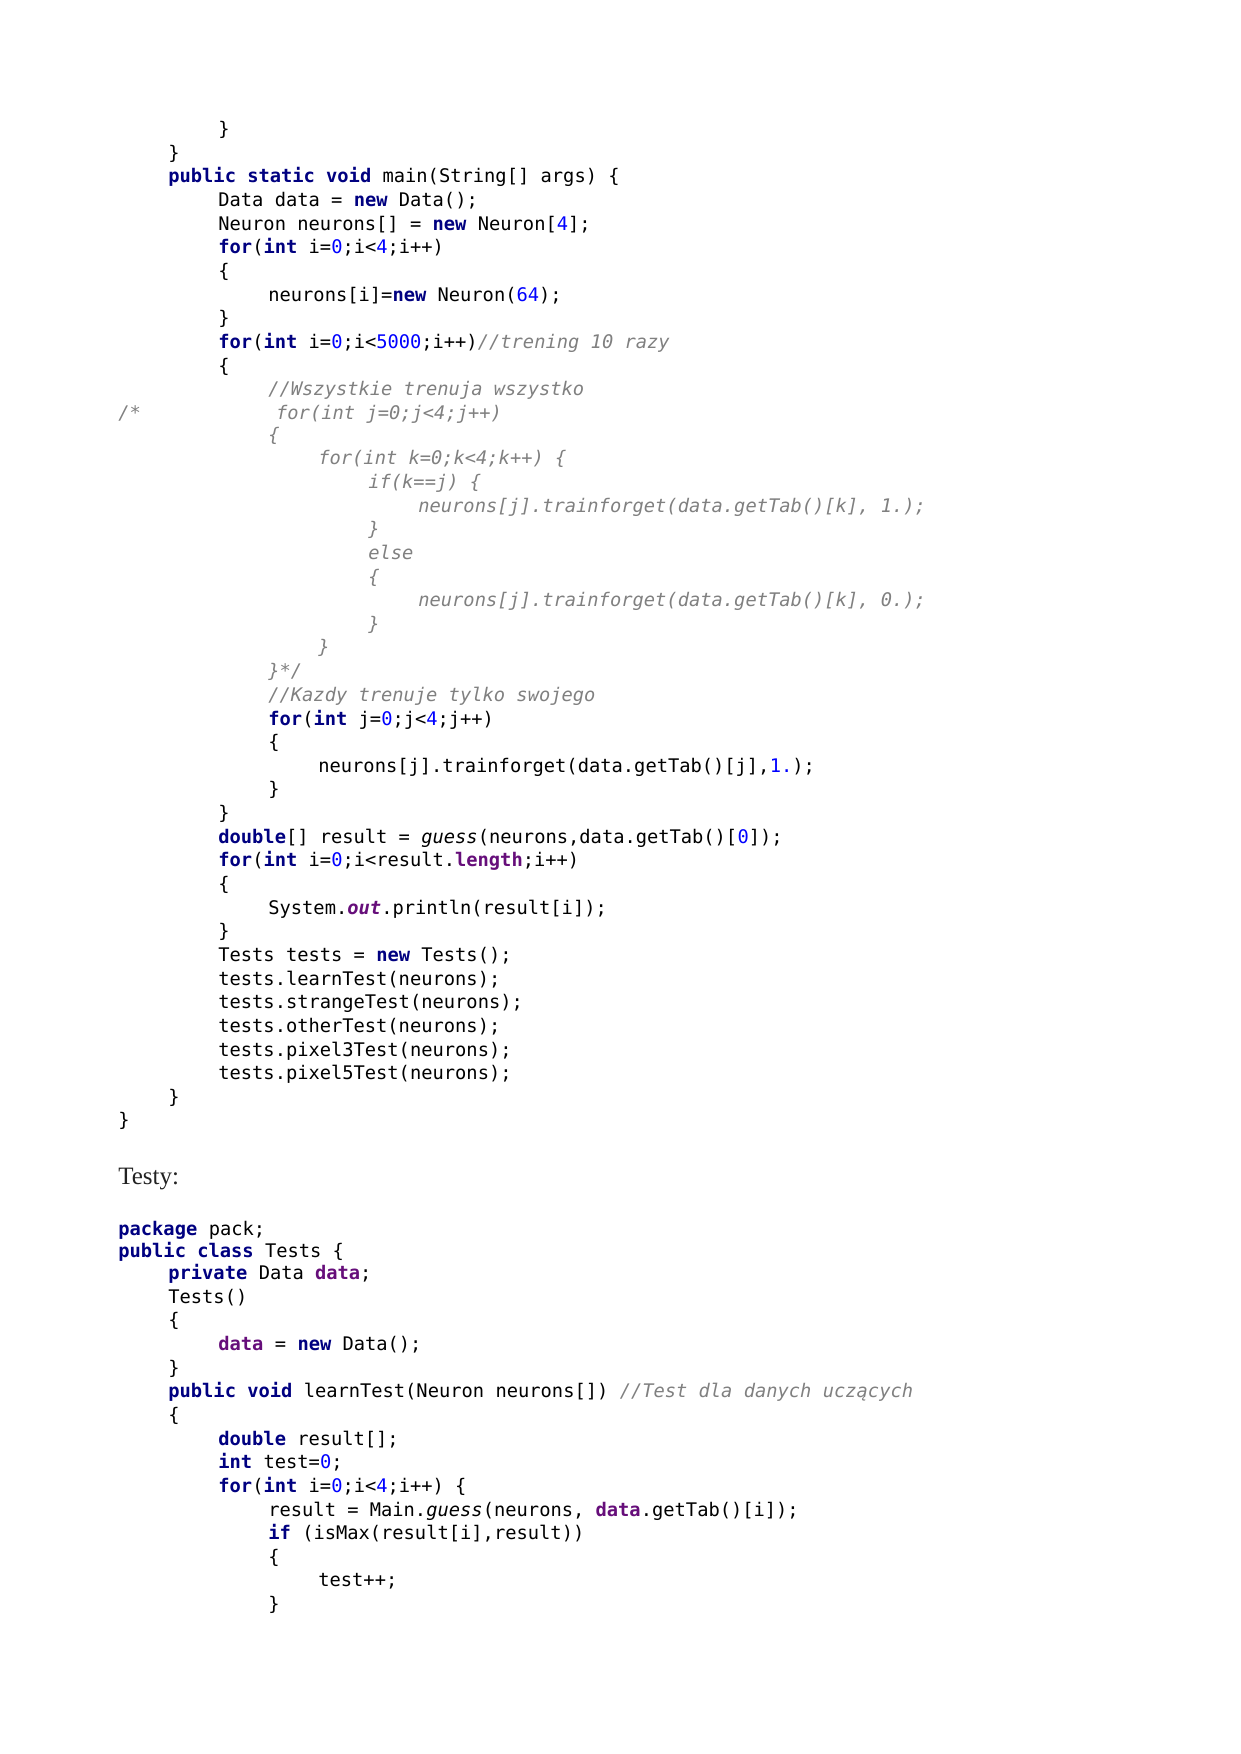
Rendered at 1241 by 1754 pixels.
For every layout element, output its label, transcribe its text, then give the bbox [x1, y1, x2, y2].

text tests.strangeTest(neurons); [118, 991, 1122, 1015]
text neurons[j].trainforget(data.getTab()[j],1.); [118, 755, 1122, 778]
text { [118, 260, 1122, 284]
text System.out.println(result[i]); [118, 897, 1122, 920]
text tests.learnTest(neurons); [118, 968, 1122, 991]
text neurons[i]=new Neuron(64); [118, 284, 1122, 307]
text neurons[j].trainforget(data.getTab()[k], 1.); [118, 495, 1122, 518]
text /* for(int j=0;j<4;j++) [118, 402, 1122, 424]
text test++; [118, 1569, 1122, 1593]
text for(int i=0;i<4;i++) [118, 236, 1122, 260]
text neurons[j].trainforget(data.getTab()[k], 0.); [118, 589, 1122, 613]
text public class Tests { [118, 1240, 1122, 1262]
text } [118, 307, 1122, 331]
text { [118, 873, 1122, 897]
text for(int i=0;i<result.length;i++) [118, 849, 1122, 873]
text package pack; [118, 1218, 1122, 1240]
text data = new Data(); [118, 1333, 1122, 1357]
text { [118, 1309, 1122, 1333]
text { [118, 424, 1122, 447]
text public void learnTest(Neuron neurons[]) //Test dla danych uczących [118, 1380, 1122, 1404]
text Tests tests = new Tests(); [118, 944, 1122, 968]
text double result[]; [118, 1428, 1122, 1451]
text public static void main(String[] args) { [118, 165, 1122, 189]
text Neuron neurons[] = new Neuron[4]; [118, 213, 1122, 236]
text //Kazdy trenuje tylko swojego [118, 684, 1122, 707]
text tests.pixel5Test(neurons); [118, 1062, 1122, 1086]
text } [118, 1357, 1122, 1380]
text if(k==j) { [118, 471, 1122, 495]
text Tests() [118, 1286, 1122, 1309]
text } [118, 118, 1122, 142]
text } [118, 802, 1122, 826]
text double[] result = guess(neurons,data.getTab()[0]); [118, 826, 1122, 849]
text { [118, 1404, 1122, 1428]
text { [118, 1546, 1122, 1569]
text tests.pixel3Test(neurons); [118, 1038, 1122, 1062]
text else [118, 542, 1122, 566]
text } [118, 518, 1122, 542]
text for(int k=0;k<4;k++) { [118, 447, 1122, 471]
text } [118, 1109, 1122, 1131]
text } [118, 778, 1122, 802]
text } [118, 142, 1122, 165]
text } [118, 1086, 1122, 1109]
text for(int j=0;j<4;j++) [118, 707, 1122, 731]
text { [118, 731, 1122, 755]
text private Data data; [118, 1262, 1122, 1286]
text } [118, 613, 1122, 637]
text int test=0; [118, 1451, 1122, 1475]
text } [118, 1593, 1122, 1617]
text for(int i=0;i<4;i++) { [118, 1475, 1122, 1498]
text } [118, 637, 1122, 660]
text for(int i=0;i<5000;i++)//trening 10 razy [118, 331, 1122, 354]
text if (isMax(result[i],result)) [118, 1522, 1122, 1546]
text } [118, 920, 1122, 944]
text Testy: [118, 1161, 1122, 1189]
text result = Main.guess(neurons, data.getTab()[i]); [118, 1498, 1122, 1522]
text { [118, 354, 1122, 378]
text { [118, 566, 1122, 589]
text Data data = new Data(); [118, 189, 1122, 213]
text }*/ [118, 660, 1122, 684]
text tests.otherTest(neurons); [118, 1015, 1122, 1038]
text //Wszystkie trenuja wszystko [118, 378, 1122, 402]
